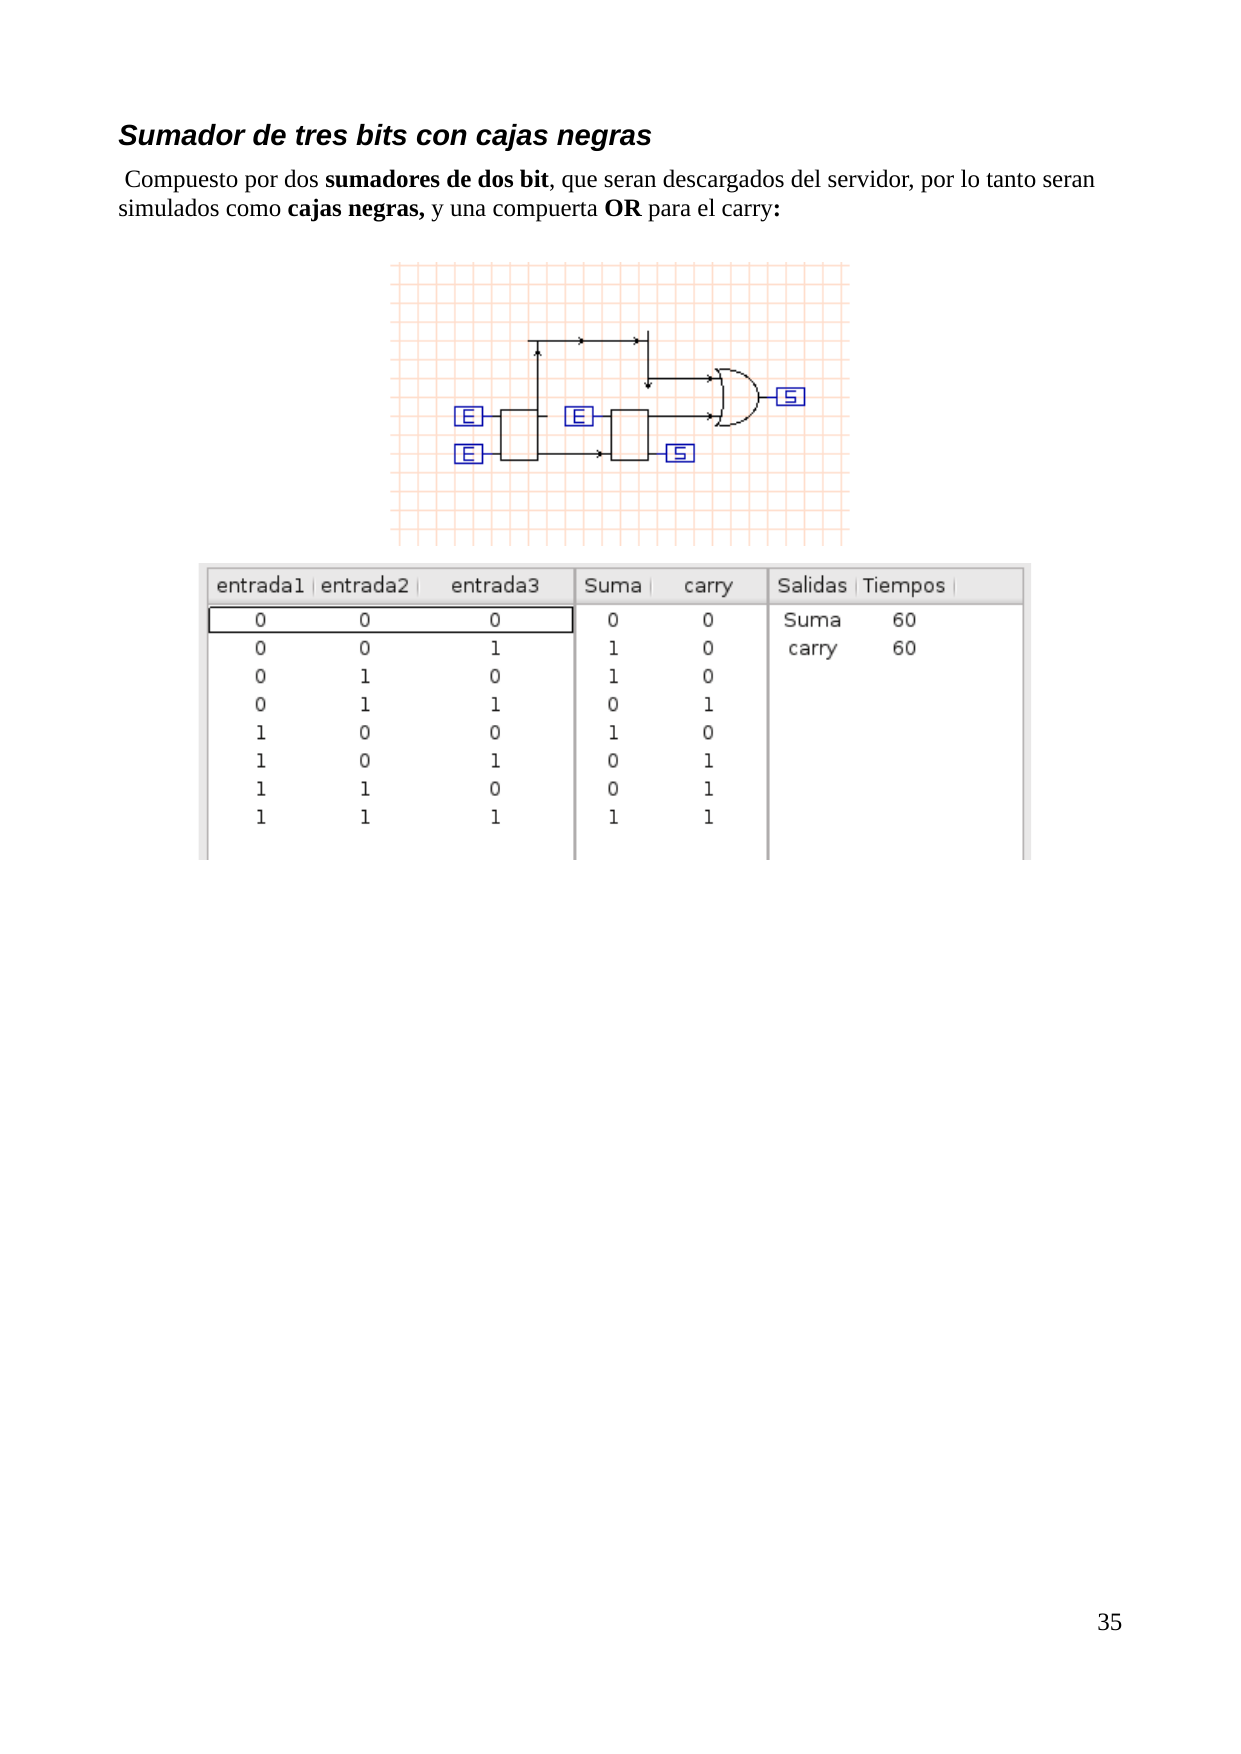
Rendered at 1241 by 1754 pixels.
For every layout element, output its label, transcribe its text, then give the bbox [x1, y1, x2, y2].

subtitle Sumador de tres bits con cajas negras [118, 118, 1122, 152]
picture [390, 262, 850, 546]
text Compuesto por dos sumadores de dos bit, que seran descargados del servidor, por lo tanto seran simulados como cajas negras, y una compuerta OR para el carry: [118, 164, 1122, 222]
picture [198, 563, 1032, 860]
